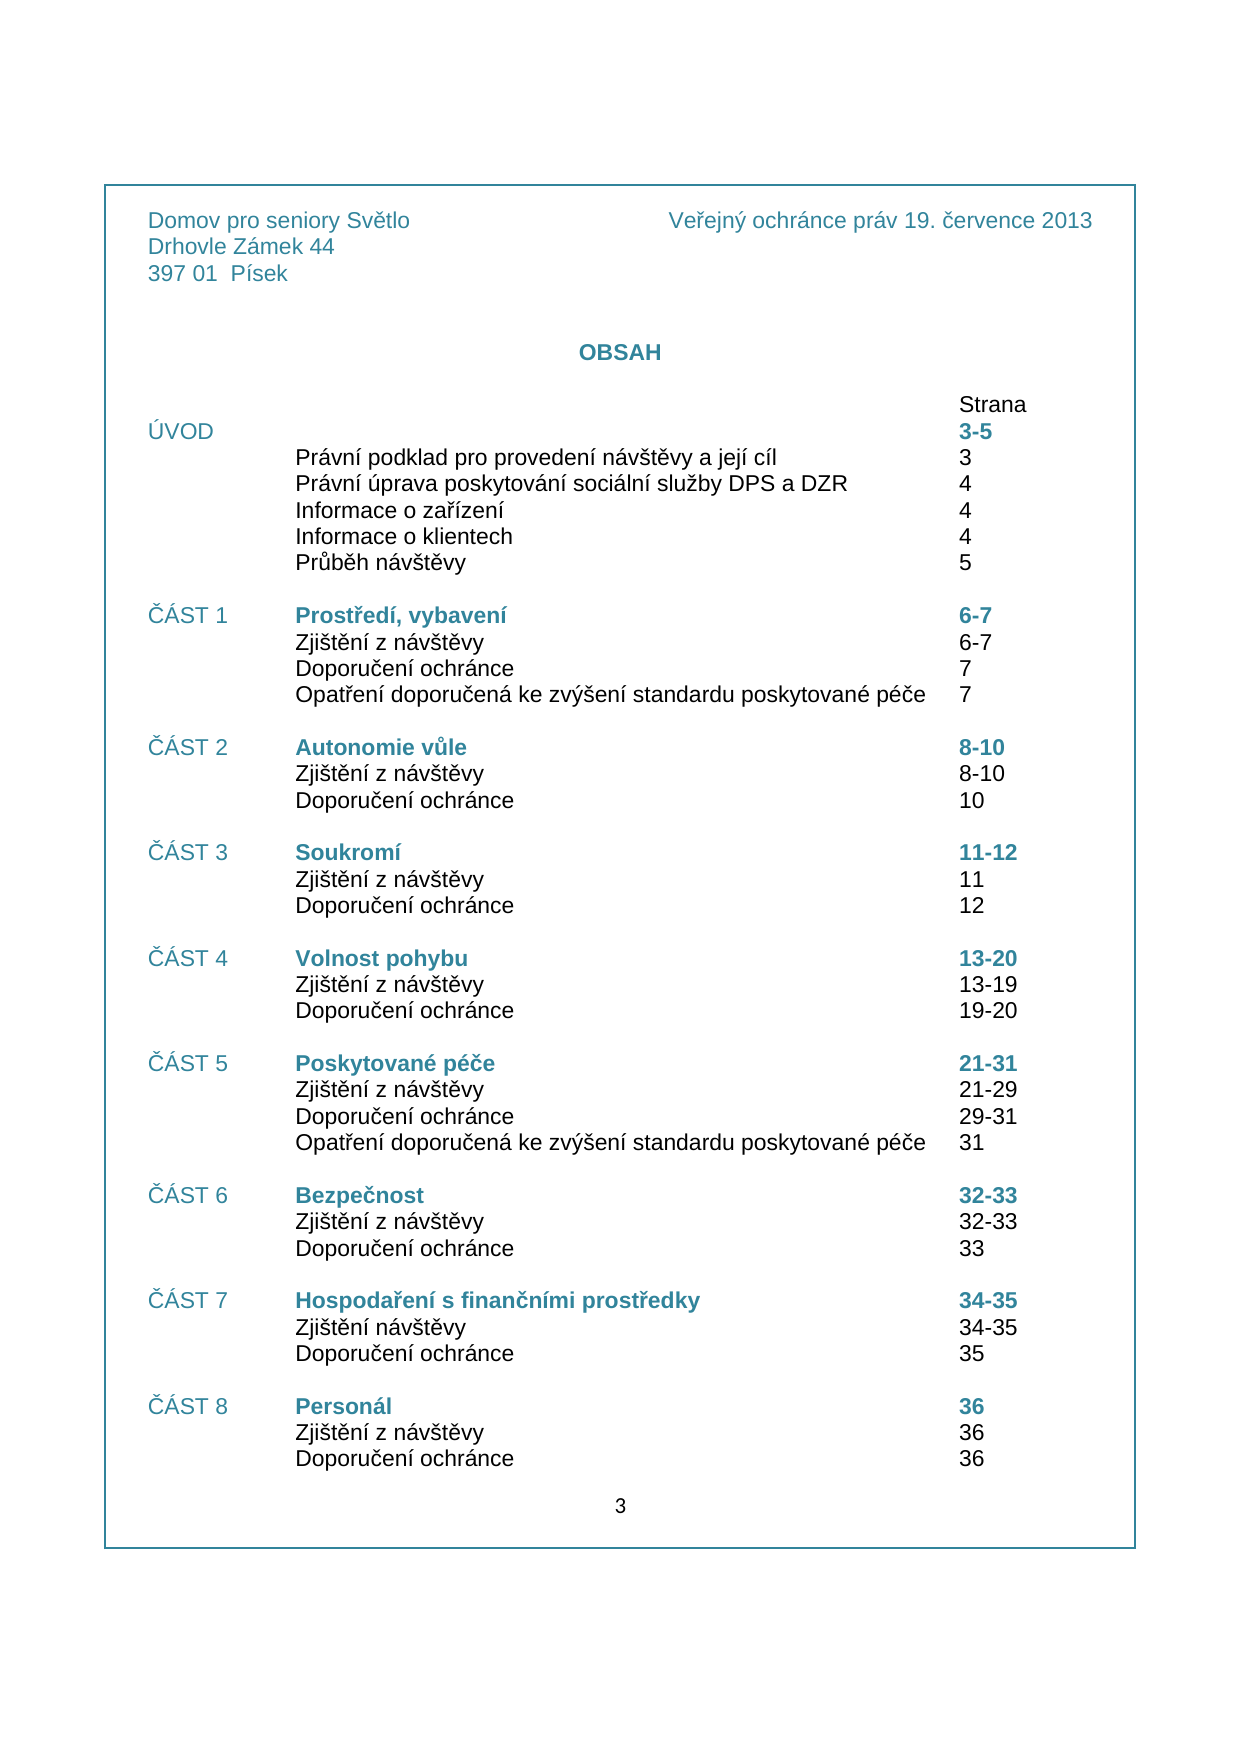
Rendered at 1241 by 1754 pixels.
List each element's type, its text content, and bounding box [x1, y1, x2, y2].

text Zjištění z návštěvy 36 [148, 1419, 1092, 1445]
text Doporučení ochránce 7 [148, 655, 1092, 681]
text ČÁST 3 Soukromí 11-12 [148, 839, 1092, 866]
text Zjištění z návštěvy 8-10 [148, 760, 1092, 787]
text Doporučení ochránce 36 [148, 1445, 1092, 1472]
text Strana [148, 391, 1092, 418]
text Právní úprava poskytování sociální služby DPS a DZR 4 [148, 470, 1092, 497]
text Opatření doporučená ke zvýšení standardu poskytované péče 7 [221, 681, 1092, 707]
text Průběh návštěvy 5 [148, 549, 1092, 576]
text Doporučení ochránce 33 [148, 1234, 1092, 1261]
text Zjištění z návštěvy 11 [148, 866, 1092, 892]
text Zjištění z návštěvy 21-29 [148, 1076, 1092, 1103]
text Doporučení ochránce 19-20 [148, 997, 1092, 1024]
text ČÁST 6 Bezpečnost 32-33 [148, 1182, 1092, 1208]
text ČÁST 7 Hospodaření s finančními prostředky 34-35 [148, 1287, 1092, 1314]
text ČÁST 2 Autonomie vůle 8-10 [148, 734, 1092, 760]
text ČÁST 4 Volnost pohybu 13-20 [148, 945, 1092, 971]
text Doporučení ochránce 10 [221, 787, 1092, 813]
text Zjištění návštěvy 34-35 [148, 1314, 1092, 1340]
text Informace o klientech 4 [221, 523, 1092, 549]
text Doporučení ochránce 12 [148, 892, 1092, 918]
text Právní podklad pro provedení návštěvy a její cíl 3 [148, 444, 1092, 470]
text Zjištění z návštěvy 6-7 [148, 628, 1092, 655]
text ÚVOD 3-5 [148, 418, 1092, 444]
text OBSAH [148, 338, 1092, 365]
text Zjištění z návštěvy 32-33 [148, 1208, 1092, 1234]
text Zjištění z návštěvy 13-19 [148, 971, 1092, 997]
text Informace o zařízení 4 [148, 497, 1092, 523]
text Opatření doporučená ke zvýšení standardu poskytované péče 31 [221, 1129, 1092, 1156]
text ČÁST 5 Poskytované péče 21-31 [148, 1050, 1092, 1076]
text ČÁST 1 Prostředí, vybavení 6-7 [148, 602, 1092, 628]
text ČÁST 8 Personál 36 [148, 1393, 1092, 1419]
text Doporučení ochránce 29-31 [148, 1103, 1092, 1129]
text Doporučení ochránce 35 [148, 1340, 1092, 1366]
